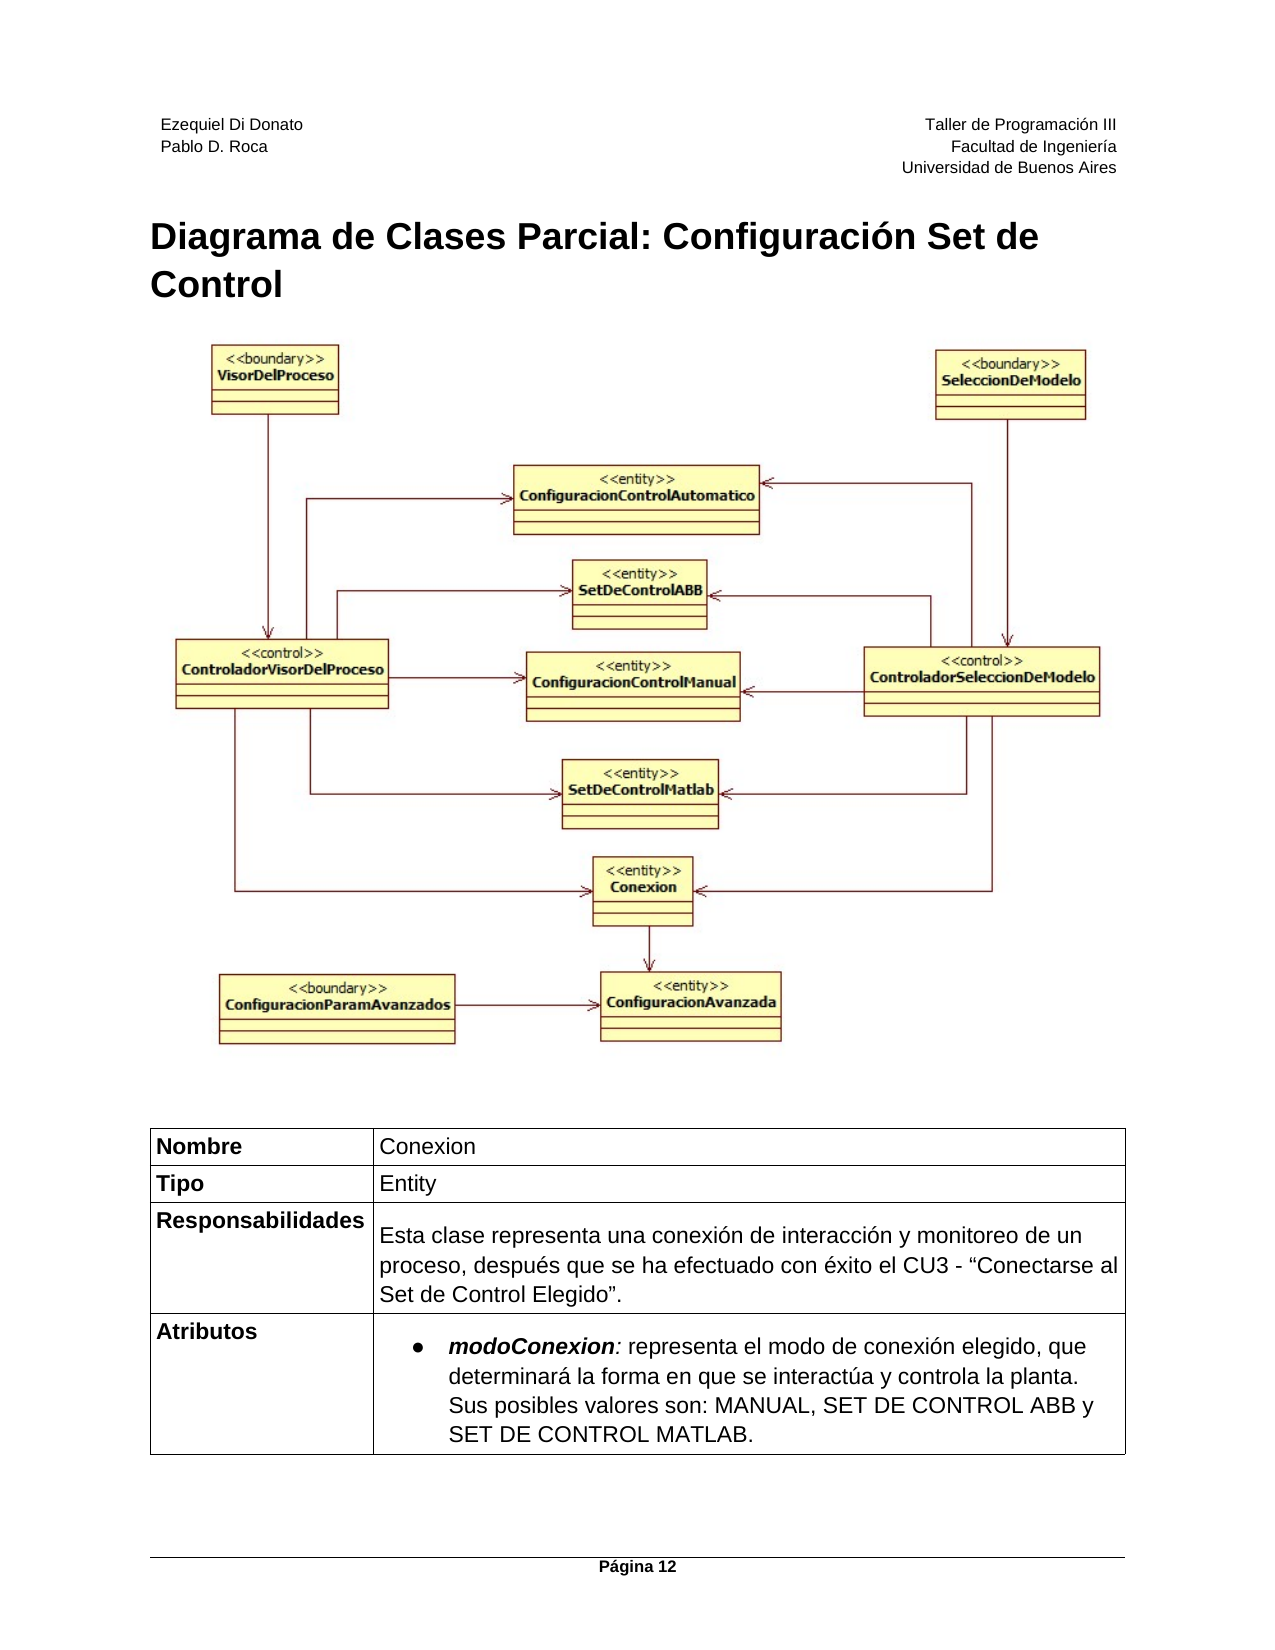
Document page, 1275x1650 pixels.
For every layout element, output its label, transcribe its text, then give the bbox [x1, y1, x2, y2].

table_cell Responsabilidades [151, 1203, 373, 1313]
table_header Nombre [151, 1129, 373, 1165]
picture [150, 319, 1125, 1070]
table_cell Esta clase representa una conexión de interacción y monitoreo de un proceso, después que se ha efectuado con éxito el CU3 - “Conectarse al Set de Control Elegido”. [374, 1203, 1125, 1313]
subtitle Diagrama de Clases Parcial: Configuración Set de Control [150, 215, 1125, 305]
table_cell Atributos [151, 1314, 373, 1453]
table_header Conexion [374, 1129, 1125, 1165]
table_cell Tipo [151, 1166, 373, 1202]
table_cell Entity [374, 1166, 1125, 1202]
table_cell modoConexion: representa el modo de conexión elegido, que determinará la forma en que se interactúa y controla la planta. Sus posibles valores son: MANUAL, SET DE CONTROL ABB y SET DE CONTROL MATLAB. [374, 1314, 1125, 1453]
